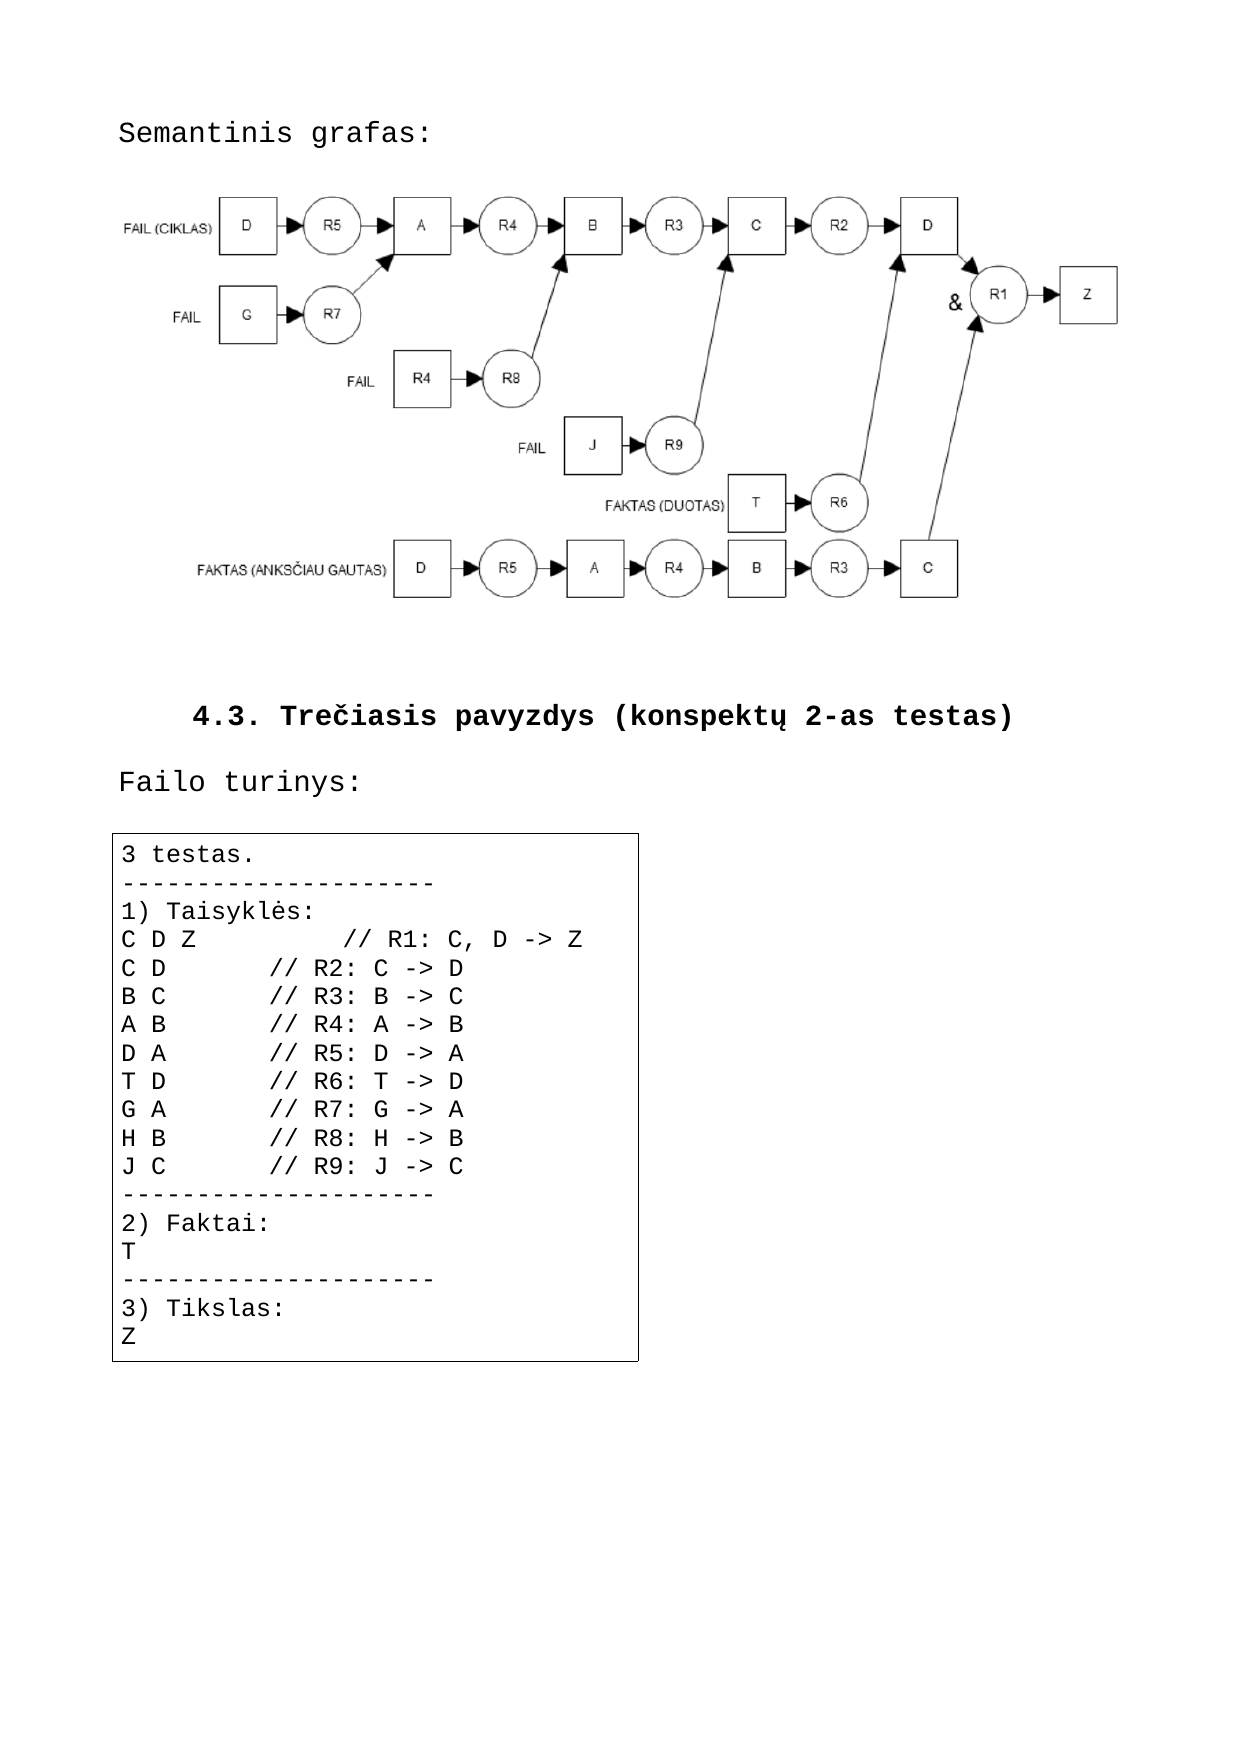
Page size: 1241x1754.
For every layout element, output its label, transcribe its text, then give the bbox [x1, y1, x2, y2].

text --------------------- [121, 1267, 629, 1295]
text Failo turinys: [118, 767, 1122, 800]
text 3 testas. [121, 842, 629, 870]
text 3) Tikslas: [121, 1295, 629, 1324]
text H B // R8: H -> B [121, 1125, 629, 1154]
text B C // R3: B -> C [121, 984, 629, 1012]
text T [121, 1239, 629, 1267]
text Semantinis grafas: [118, 118, 1122, 151]
text G A // R7: G -> A [121, 1097, 629, 1125]
text D A // R5: D -> A [121, 1040, 629, 1069]
text A B // R4: A -> B [121, 1012, 629, 1040]
text 2) Faktai: [121, 1210, 629, 1239]
text --------------------- [121, 1182, 629, 1210]
text --------------------- [121, 870, 629, 899]
text C D // R2: C -> D [121, 955, 629, 984]
picture [118, 184, 1123, 603]
text J C // R9: J -> C [121, 1154, 629, 1182]
text T D // R6: T -> D [121, 1069, 629, 1097]
text Z [121, 1324, 629, 1352]
text 1) Taisyklės: [121, 899, 629, 927]
text 4.3. Trečiasis pavyzdys (konspektų 2-as testas) [192, 701, 1122, 734]
text C D Z // R1: C, D -> Z [121, 927, 629, 955]
